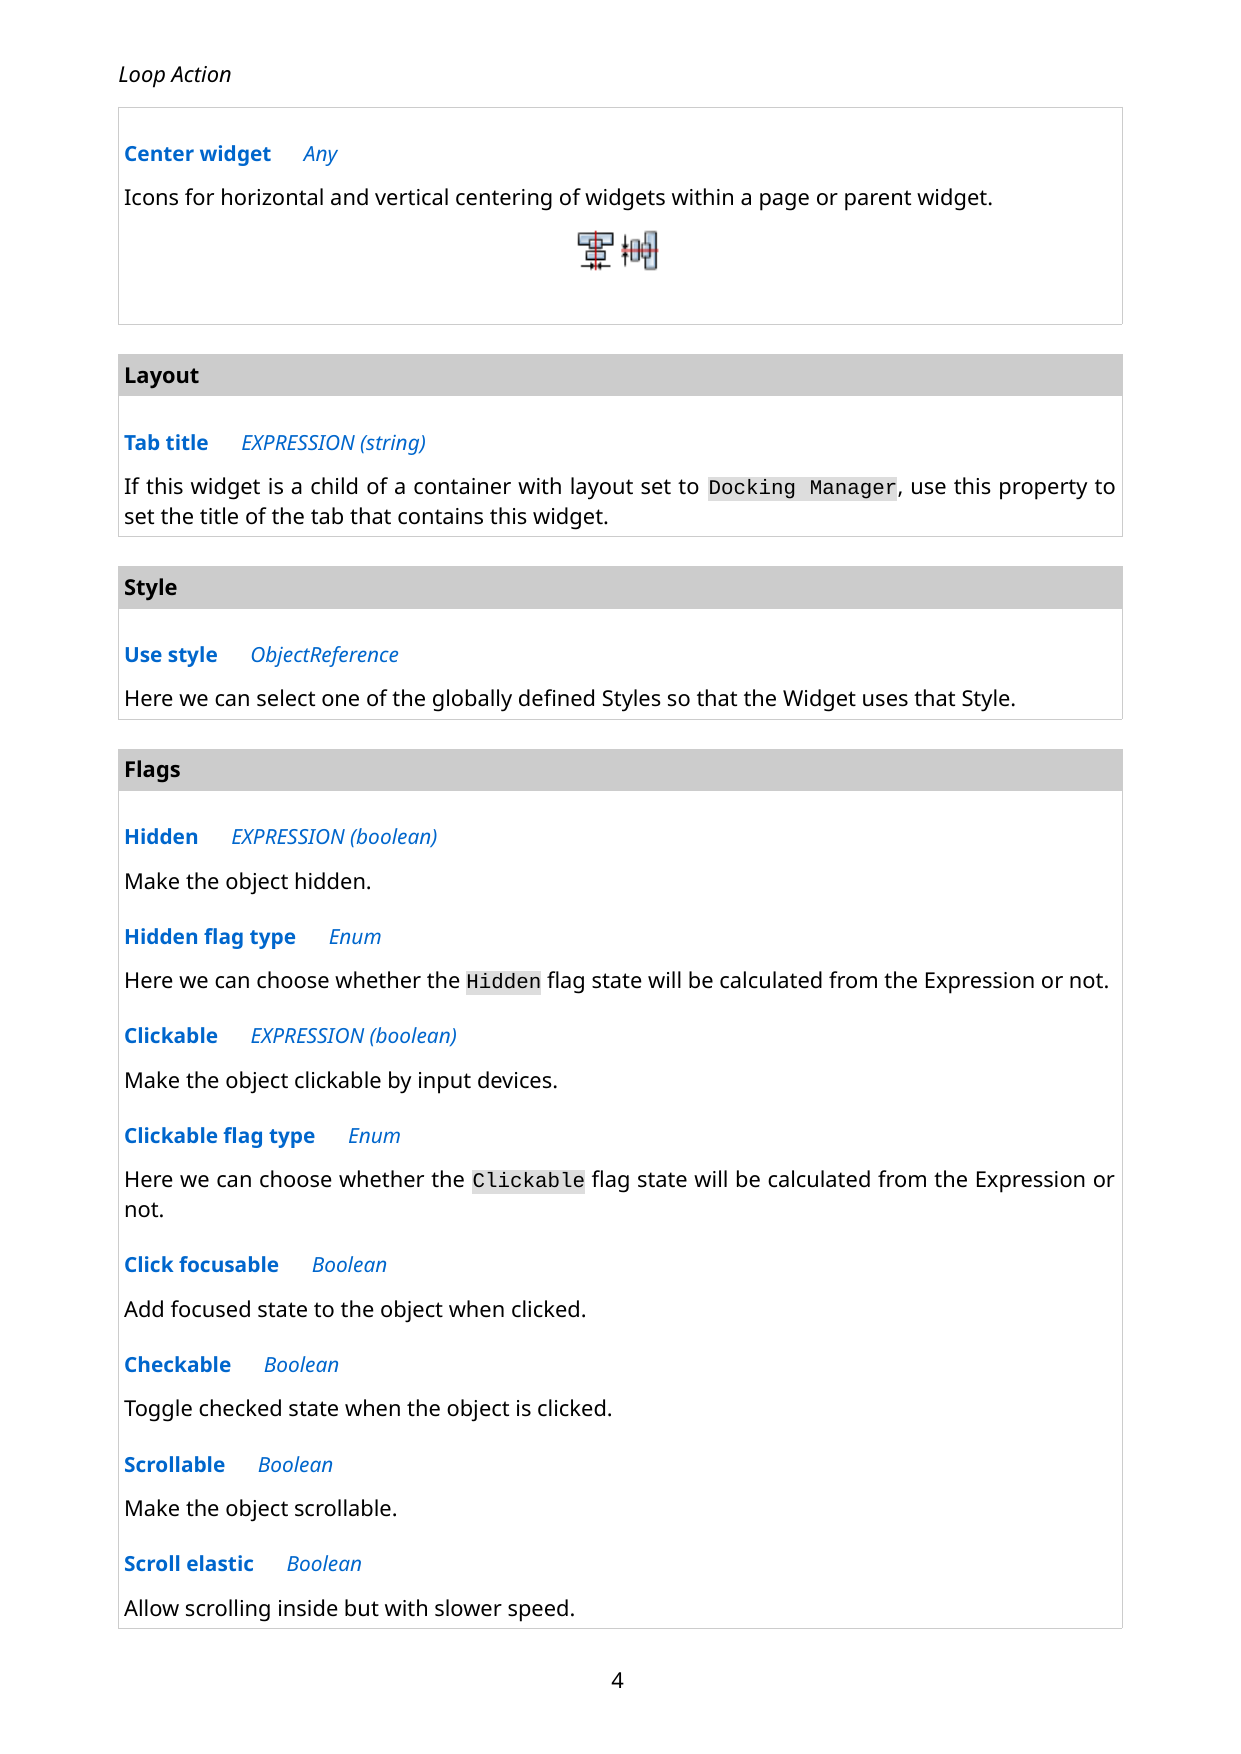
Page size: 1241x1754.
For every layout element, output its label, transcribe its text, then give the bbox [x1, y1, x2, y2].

table_header Layout [119, 355, 1122, 395]
table_cell Use style ObjectReference Here we can select one of the globally defined Styles so that the Widget uses that Style. [119, 609, 1122, 719]
table_cell Hidden EXPRESSION (boolean) Make the object hidden. Hidden flag type Enum Here we can choose whether the Hidden flag state will be calculated from the Expression or not. Clickable EXPRESSION (boolean) Make the object clickable by input devices. Clickable flag type Enum Here we can choose whether the Clickable flag state will be calculated from the Expression or not. Click focusable Boolean Add focused state to the object when clicked. Checkable Boolean Toggle checked state when the object is clicked. Scrollable Boolean Make the object scrollable. Scroll elastic Boolean Allow scrolling inside but with slower speed. Scroll momentum Boolean Make the object scroll further when "thrown". Scroll one Boolean Allow scrolling only one snappable children. Scroll chain hor Boolean Allow propagating the horizontal scroll to a parent. Scroll chain ver Boolean Allow propagating the vertical scroll to a parent. Scroll on focus Boolean Automatically scroll object to make it visible when focused. Scroll with arrow Boolean Allow scrolling the focused object with arrow keys. Snappable Boolean If scroll snap is enabled on the parent it can snap to this object. Press lock Boolean Keep the object pressed even if the press slid from the object. Event bubble Boolean Propagate the events to the parent too. Gesture bubble Boolean Propagate the gestures to the parent. Adv hittest Boolean Allow performing more accurate hit (click) test. E.g. accounting for rounded corners. Ignore layout Boolean Make the object positionable by the layouts. Floating Boolean Do not scroll the object when the parent scrolls and ignore layout. Overflow visible Boolean Do not clip the children's content to the parent's boundary. Scrollbar mode Enum Scrollbars are displayed according to a configured mode. The following mode(s) exist: OFF: Never show the scrollbars ON: Always show the scrollbars ACTIVE: Show scroll bars while an object is being scrolled AUTO: Show scroll bars when the content is large enough to be scrolled Scroll direction Enum Controls the direction in which scrolling happens. The following mode(s) exist: NONE: no scroll TOP: only scroll up LEFT: only scroll left BOTTOM: only scroll down RIGHT: only scroll right HOR: only scroll horizontally VER: only scroll vertically ALL: scroll any directions Scroll snap X Enum The children of an object can be snapped according to specific rules when scrolling ends. An object can align snapped children in four ways: NONE: Snapping is disabled. (default) START: Align the children to the left side of a scrolled object END: Align the children to the right side of a scrolled object CENTER: Align the children to the center of a scrolled object Scroll snap Y Enum The children of an object can be snapped according to specific rules when scrolling ends. An object can align snapped children in four ways: NONE: Snapping is disabled. (default) START: Align the children to the top side of a scrolled object END: Align the children to the bottom side of a scrolled object CENTER: Align the children to the center of a scrolled object [119, 791, 1122, 1628]
table_header Style [119, 567, 1122, 608]
table_header Flags [119, 750, 1122, 790]
picture [572, 223, 668, 277]
table_cell Center widget Any Icons for horizontal and vertical centering of widgets within a page or parent widget. [119, 108, 1122, 324]
table_cell Tab title EXPRESSION (string) If this widget is a child of a container with layout set to Docking Manager, use this property to set the title of the tab that contains this widget. [119, 396, 1122, 536]
